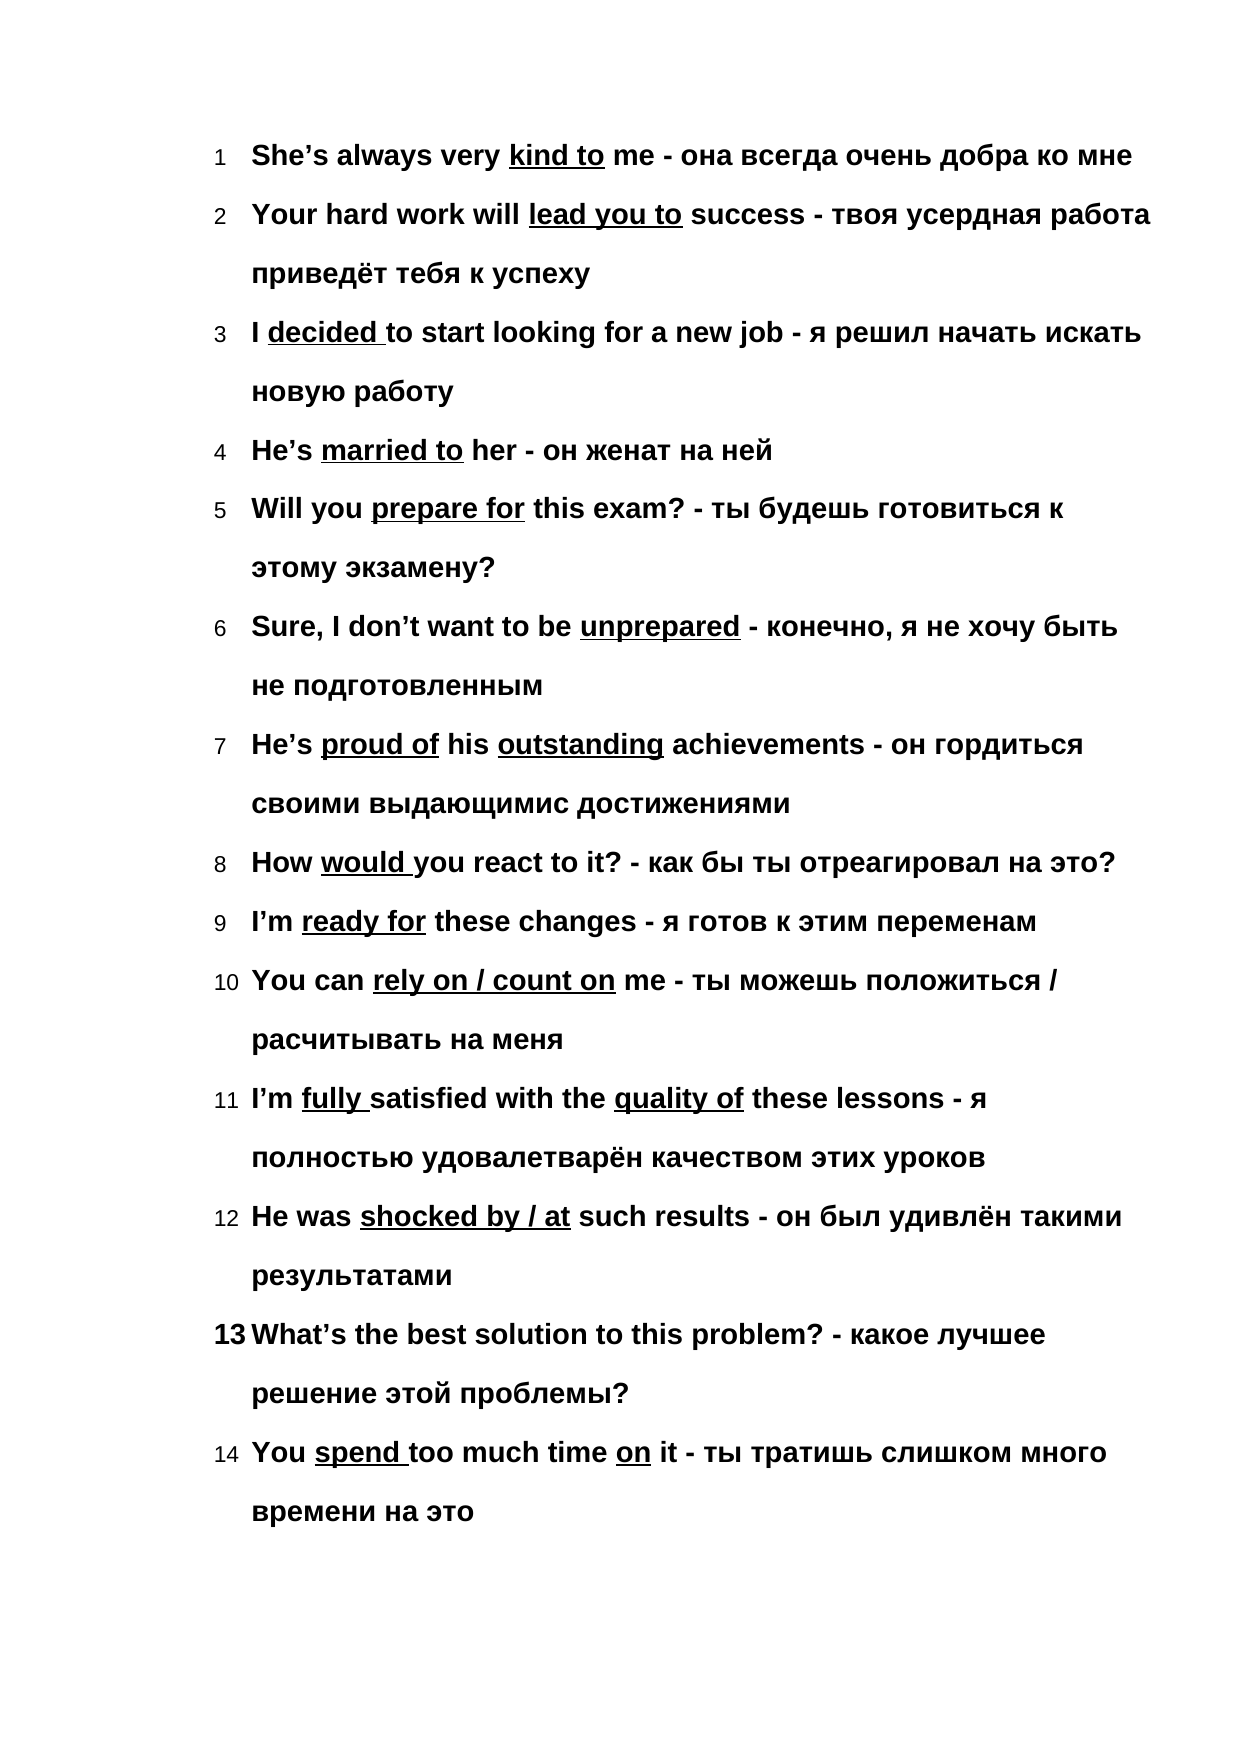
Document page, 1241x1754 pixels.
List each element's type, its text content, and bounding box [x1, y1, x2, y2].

list Sure, I don’t want to be unprepared - конечно, я не хочу быть не подготовленным [213, 590, 1152, 708]
list You spend too much time on it - ты тратишь слишком много времени на это [213, 1415, 1152, 1533]
list What’s the best solution to this problem? - какое лучшее решение этой проблемы? [213, 1297, 1152, 1415]
list He’s proud of his outstanding achievements - он гордиться своими выдающимис достижениями [213, 708, 1152, 826]
list Your hard work will lead you to success - твоя усердная работа приведёт тебя к успеху [213, 177, 1152, 295]
list I’m fully satisfied with the quality of these lessons - я полностью удовалетварён качеством этих уроков [213, 1061, 1152, 1179]
list Will you prepare for this exam? - ты будешь готовиться к этому экзамену? [213, 472, 1152, 590]
list You can rely on / count on me - ты можешь положиться / расчитывать на меня [213, 943, 1152, 1061]
list How would you react to it? - как бы ты отреагировал на это? [213, 826, 1152, 884]
list He was shocked by / at such results - он был удивлён такими результатами [213, 1179, 1152, 1297]
list She’s always very kind to me - она всегда очень добра ко мне [213, 118, 1152, 177]
list I decided to start looking for a new job - я решил начать искать новую работу [213, 295, 1152, 413]
list I’m ready for these changes - я готов к этим переменам [213, 884, 1152, 943]
list He’s married to her - он женат на ней [213, 413, 1152, 472]
